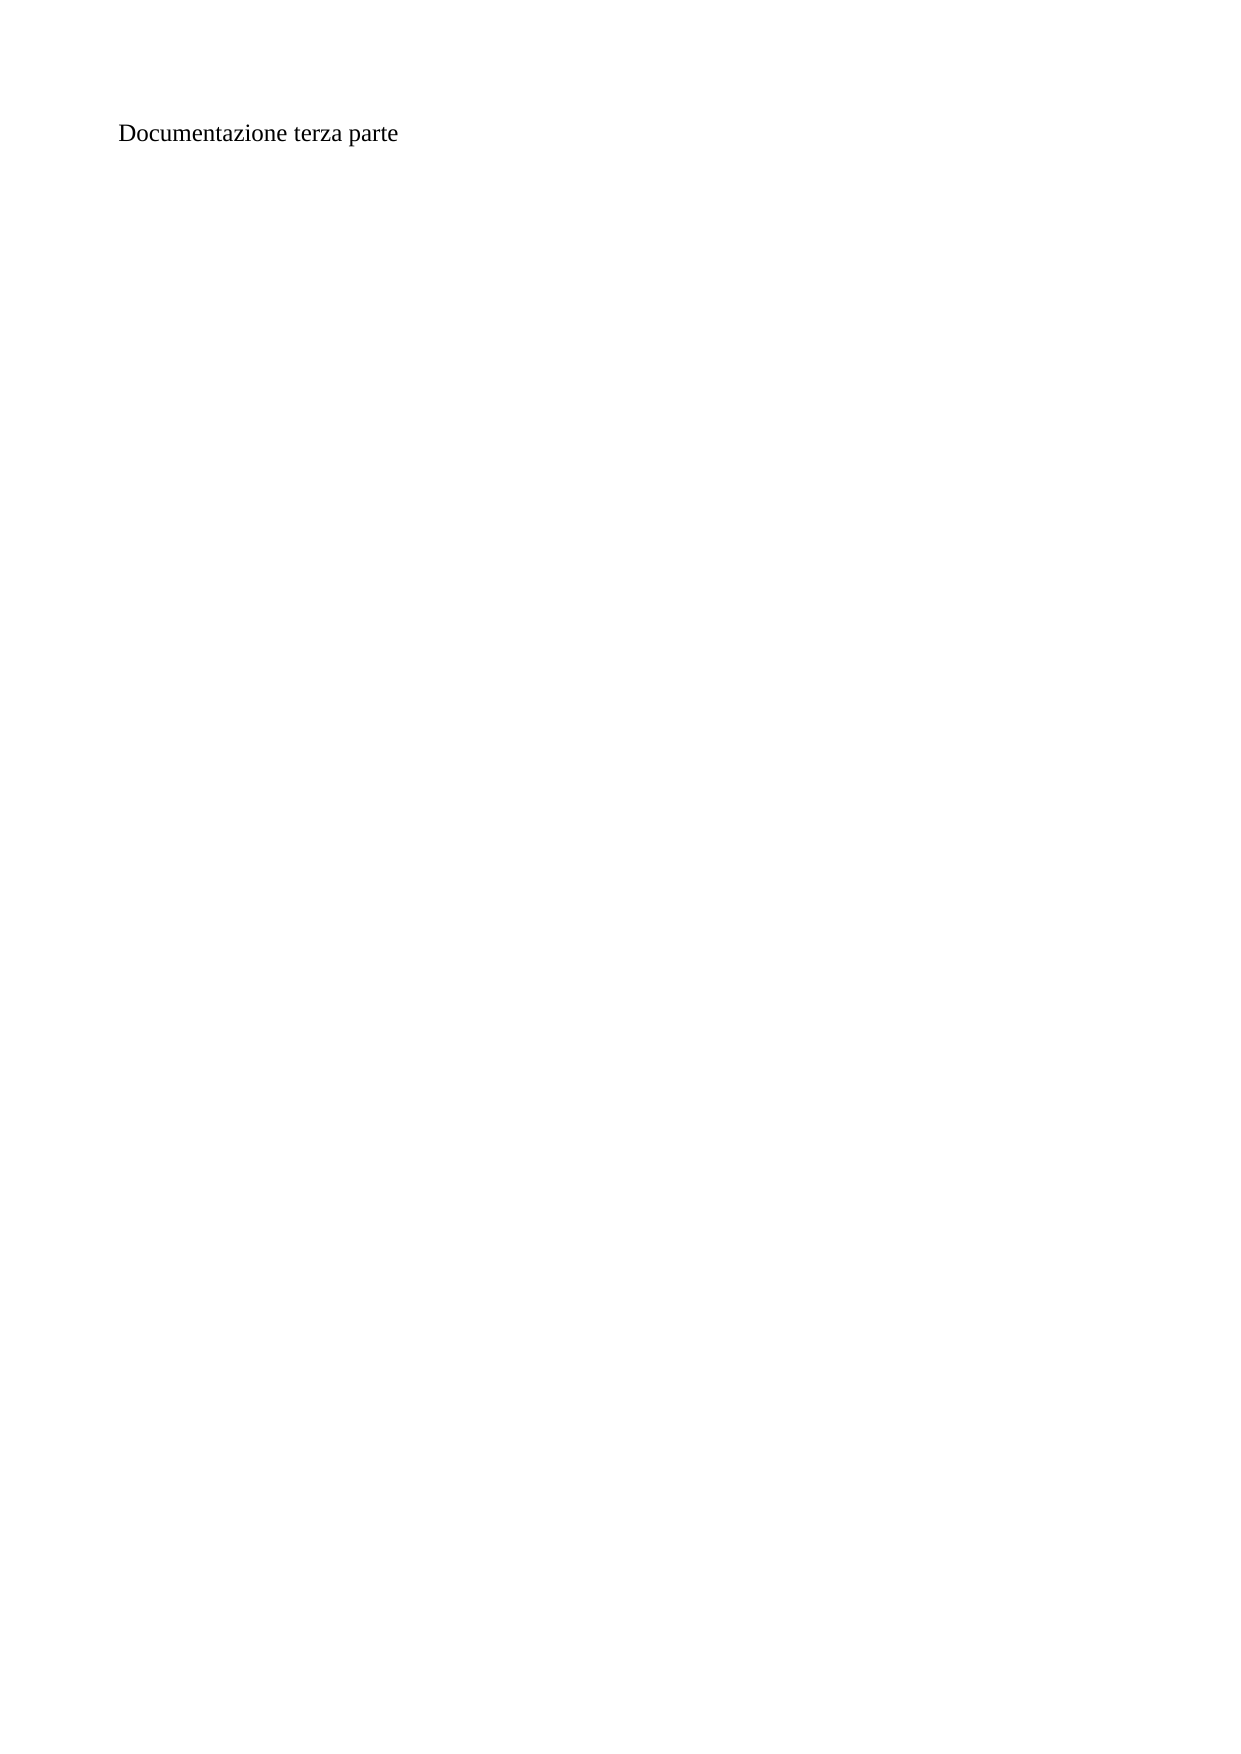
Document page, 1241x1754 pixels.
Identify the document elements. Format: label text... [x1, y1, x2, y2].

text Documentazione terza parte [118, 118, 1122, 147]
